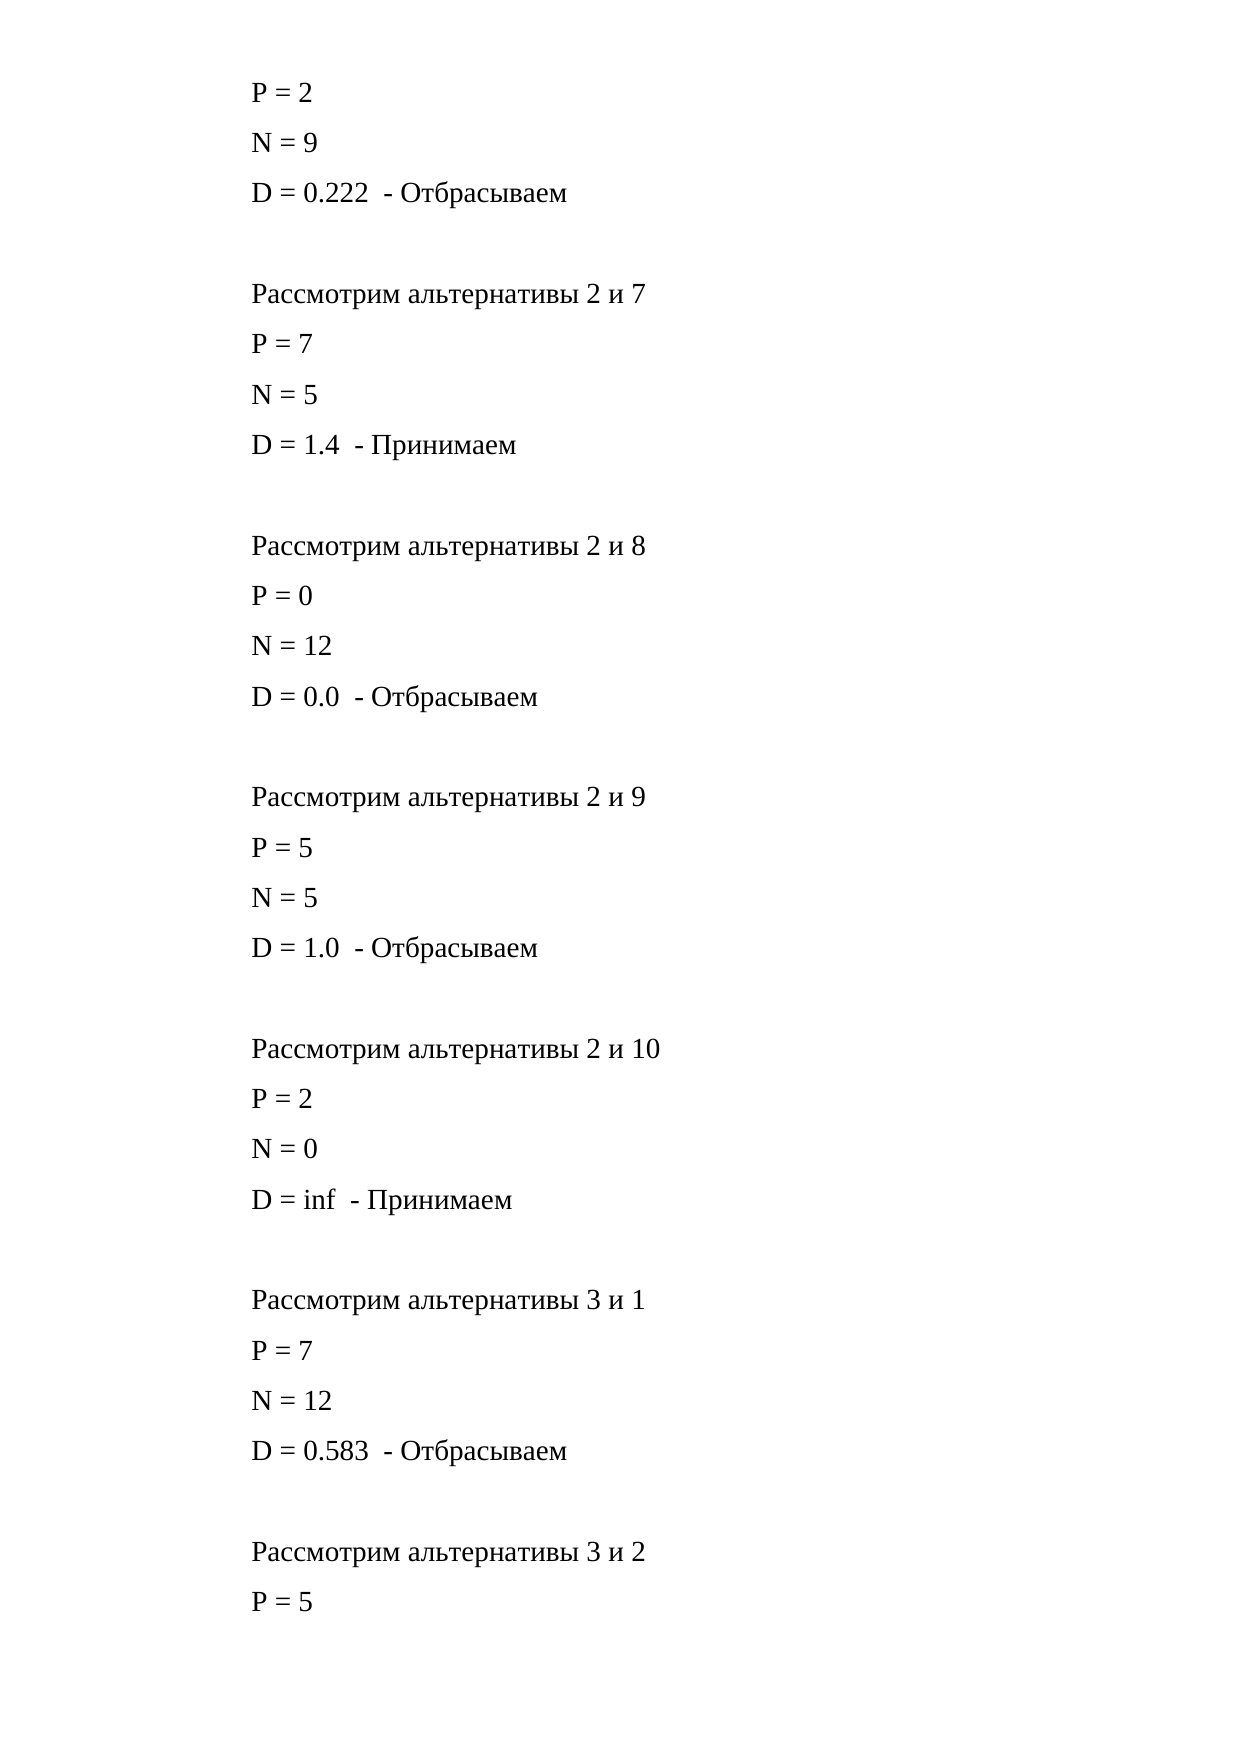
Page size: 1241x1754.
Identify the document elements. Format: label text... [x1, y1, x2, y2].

text N = 5 [177, 377, 1181, 410]
text Рассмотрим альтернативы 3 и 2 [177, 1534, 1181, 1568]
text Рассмотрим альтернативы 2 и 7 [177, 276, 1181, 310]
text N = 12 [177, 1383, 1181, 1417]
text P = 7 [177, 327, 1181, 360]
text P = 2 [177, 1081, 1181, 1115]
text D = 0.222 - Отбрасываем [177, 176, 1181, 209]
text D = 1.0 - Отбрасываем [177, 930, 1181, 964]
text P = 5 [177, 830, 1181, 863]
text P = 7 [177, 1333, 1181, 1366]
text Рассмотрим альтернативы 2 и 8 [177, 528, 1181, 561]
text D = 1.4 - Принимаем [177, 427, 1181, 461]
text P = 0 [177, 578, 1181, 612]
text P = 2 [177, 75, 1181, 108]
text D = 0.0 - Отбрасываем [177, 679, 1181, 712]
text N = 12 [177, 628, 1181, 662]
text Рассмотрим альтернативы 3 и 1 [177, 1282, 1181, 1316]
text Рассмотрим альтернативы 2 и 10 [177, 1031, 1181, 1064]
text D = inf - Принимаем [177, 1182, 1181, 1215]
text D = 0.583 - Отбрасываем [177, 1433, 1181, 1467]
text P = 5 [177, 1584, 1181, 1618]
text N = 0 [177, 1132, 1181, 1165]
text N = 5 [177, 880, 1181, 913]
text Рассмотрим альтернативы 2 и 9 [177, 779, 1181, 813]
text N = 9 [177, 125, 1181, 159]
